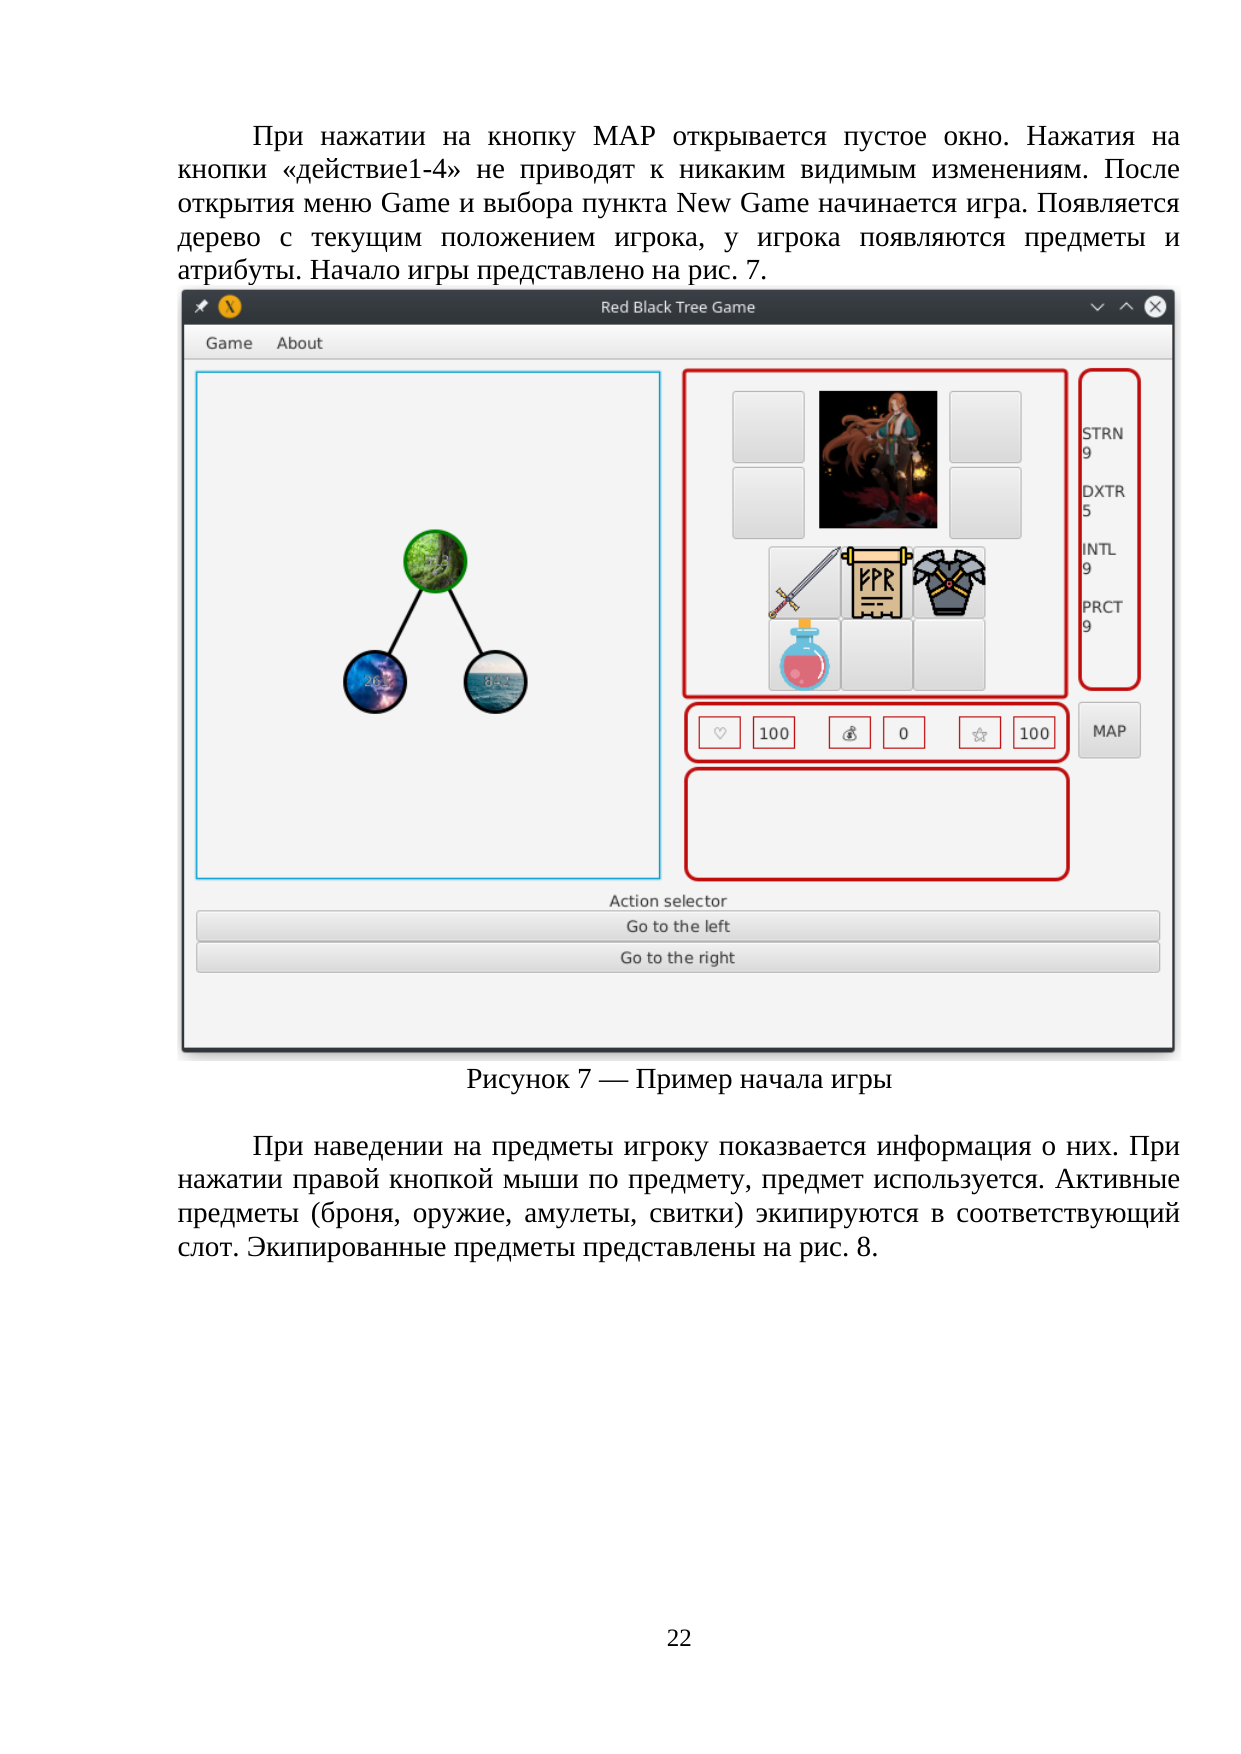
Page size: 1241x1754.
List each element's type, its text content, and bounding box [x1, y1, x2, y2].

text Рисунок 7 — Пример начала игры [177, 1061, 1181, 1094]
picture [177, 285, 1182, 1061]
text При наведении на предметы игроку показвается информация о них. При нажатии правой кнопкой мыши по предмету, предмет используется. Активные предметы (броня, оружие, амулеты, свитки) экипируются в соответствующий слот. Экипированные предметы представлены на рис. 8. [177, 1128, 1181, 1262]
text При нажатии на кнопку MAP открывается пустое окно. Нажатия на кнопки «действие1-4» не приводят к никаким видимым изменениям. После открытия меню Game и выбора пункта New Game начинается игра. Появляется дерево с текущим положением игрока, у игрока появляются предметы и атрибуты. Начало игры представлено на рис. 7. [177, 118, 1181, 285]
